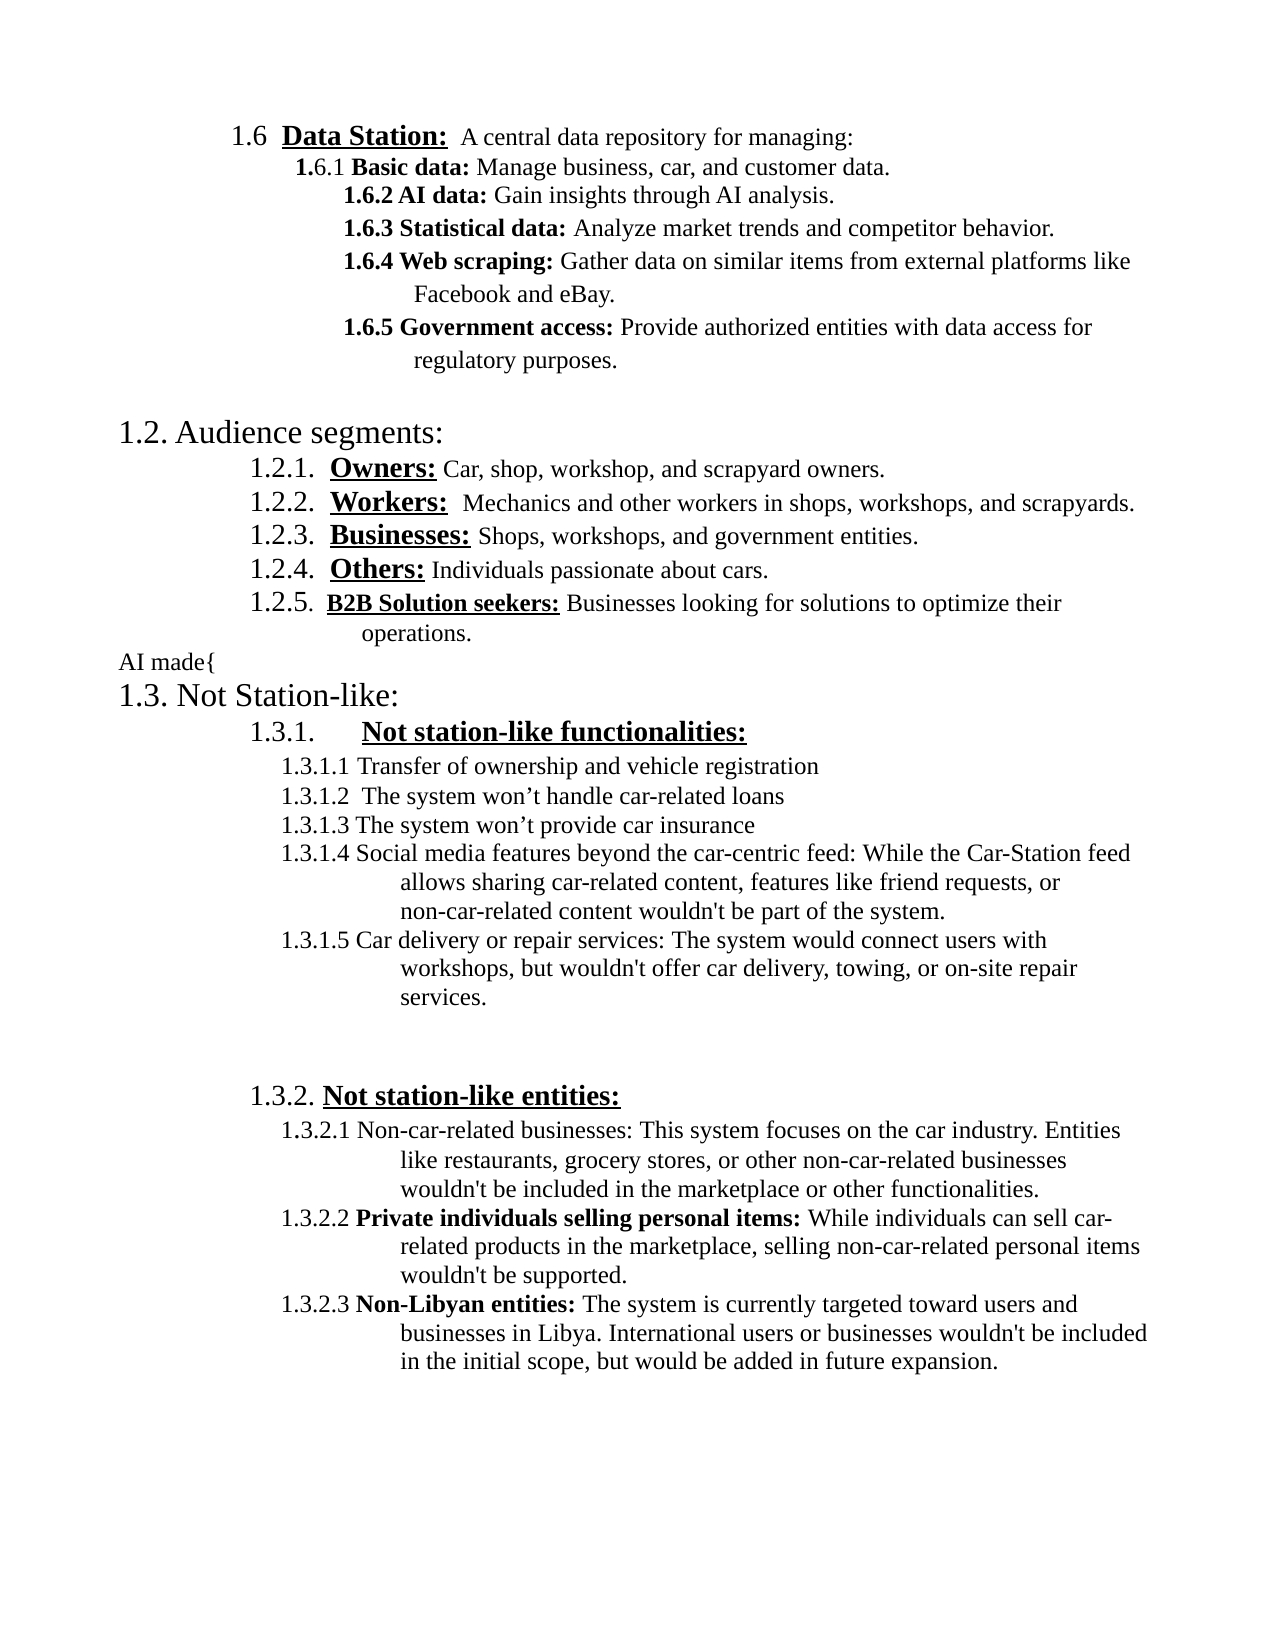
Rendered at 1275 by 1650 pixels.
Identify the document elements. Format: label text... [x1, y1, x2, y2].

text 1.2.4. Others: Individuals passionate about cars. [249, 551, 1158, 584]
text 1.3.2. Not station-like entities: [249, 1078, 1158, 1112]
list 1.6.4 Web scraping: Gather data on similar items from external platforms like Facebook and eBay. [118, 246, 1158, 308]
text 1.2.1. Owners: Car, shop, workshop, and scrapyard owners. [249, 450, 1158, 484]
text 1.3.1. Not station-like functionalities: [249, 714, 1158, 747]
list 1.6.3 Statistical data: Analyze market trends and competitor behavior. [118, 213, 1158, 242]
list 1.6.2 AI data: Gain insights through AI analysis. [118, 180, 1158, 209]
text 1.3.1.3 The system won’t provide car insurance [249, 810, 1158, 838]
text 1.2.3. Businesses: Shops, workshops, and government entities. [249, 517, 1158, 551]
text 1.2.2. Workers: Mechanics and other workers in shops, workshops, and scrapyards. [249, 484, 1158, 517]
text 1.6 Data Station: A central data repository for managing: [231, 118, 1158, 152]
text 1.2.5. B2B Solution seekers: Businesses looking for solutions to optimize their operations. [249, 584, 1158, 647]
text AI made{ [118, 647, 1158, 676]
text 1.3.2.2 Private individuals selling personal items: While individuals can sell car- related products in the marketplace, selling non-car-related personal items wouldn't be supported. [249, 1203, 1158, 1289]
text 1.6.1 Basic data: Manage business, car, and customer data. [231, 152, 1158, 180]
text 1.3.1.4 Social media features beyond the car-centric feed: While the Car-Station feed allows sharing car-related content, features like friend requests, or non-car-related content wouldn't be part of the system. [249, 838, 1158, 925]
list 1.6.5 Government access: Provide authorized entities with data access for regulatory purposes. [118, 312, 1158, 374]
text 1.3.1.5 Car delivery or repair services: The system would connect users with workshops, but wouldn't offer car delivery, towing, or on-site repair services. [249, 925, 1158, 1011]
text 1.3.2.1 Non-car-related businesses: This system focuses on the car industry. Entities like restaurants, grocery stores, or other non-car-related businesses wouldn't be included in the marketplace or other functionalities. [249, 1112, 1158, 1203]
text 1.3.1.1 Transfer of ownership and vehicle registration [249, 747, 1158, 781]
text 1.3.2.3 Non-Libyan entities: The system is currently targeted toward users and businesses in Libya. International users or businesses wouldn't be included in the initial scope, but would be added in future expansion. [249, 1289, 1158, 1375]
text 1.3.1.2 The system won’t handle car-related loans [249, 781, 1158, 810]
text 1.2. Audience segments: [118, 412, 1158, 450]
text 1.3. Not Station-like: [118, 676, 1158, 714]
